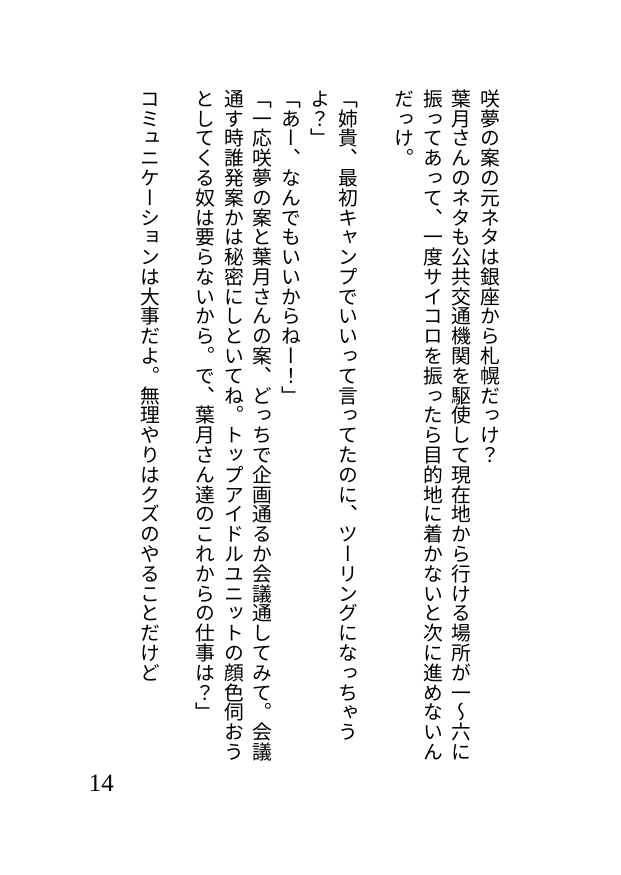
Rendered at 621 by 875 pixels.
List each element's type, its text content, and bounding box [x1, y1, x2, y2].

text コミュニケーションは大事だよ。無理やりはクズのやることだけど [136, 88, 164, 768]
text 「姉貴、最初キャンプでいいって言ってたのに、ツーリングになっちゃうよ？」 [306, 88, 363, 768]
text 「あー、なんでもいいからねー！」 [277, 88, 306, 768]
text 葉月さんのネタも公共交通機関を駆使して現在地から行ける場所が一〜六に振ってあって、一度サイコロを振ったら目的地に着かないと次に進めないんだっけ。 [390, 88, 476, 768]
text 咲夢の案の元ネタは銀座から札幌だっけ？ [476, 88, 504, 768]
text 「一応咲夢の案と葉月さんの案、どっちで企画通るか会議通してみて。会議通す時誰発案かは秘密にしといてね。トップアイドルユニットの顔色伺おうとしてくる奴は要らないから。で、葉月さん達のこれからの仕事は？」 [191, 88, 277, 768]
